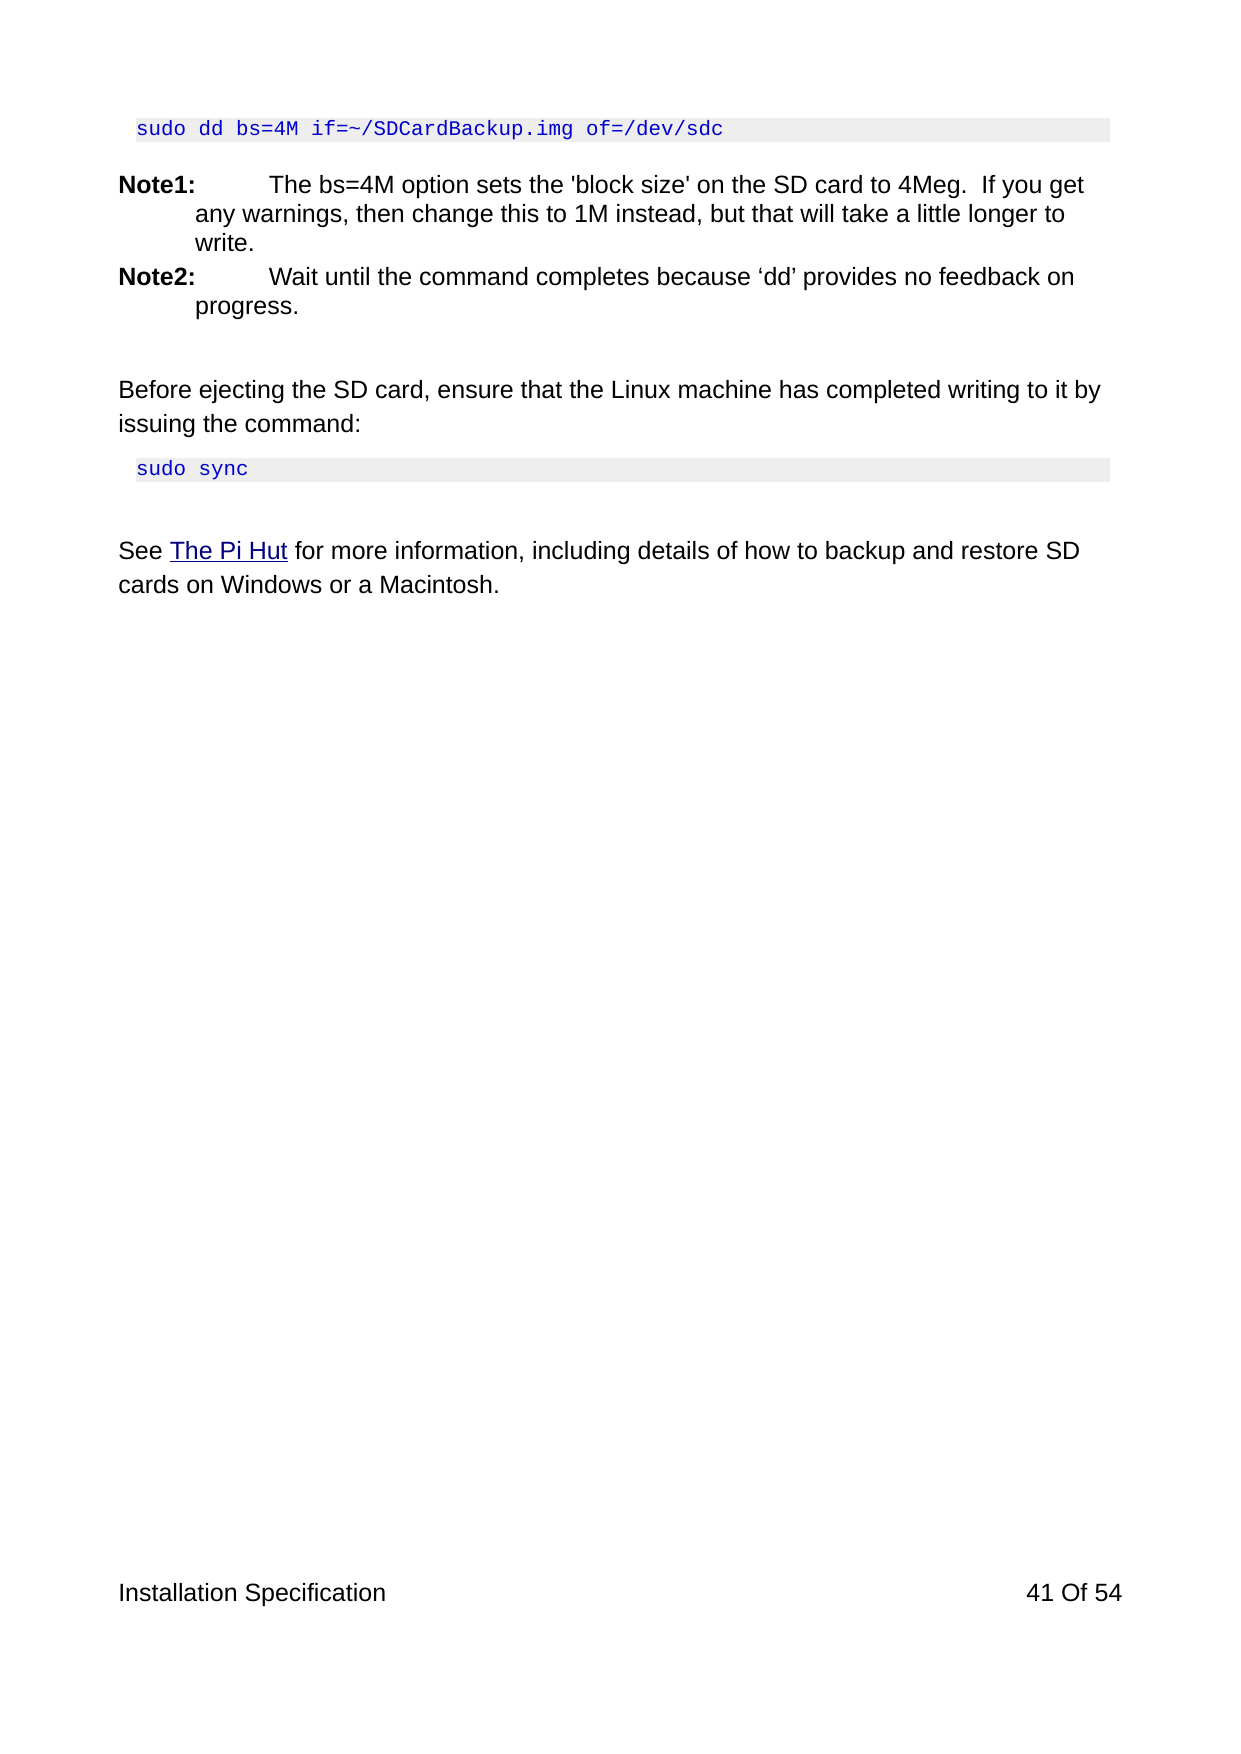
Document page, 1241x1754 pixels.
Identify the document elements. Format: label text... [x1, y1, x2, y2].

text sudo dd bs=4M if=~/SDCardBackup.img of=/dev/sdc [136, 118, 1110, 142]
text See The Pi Hut for more information, including details of how to backup and restore SD cards on Windows or a Macintosh. [118, 536, 1122, 599]
text Before ejecting the SD card, ensure that the Linux machine has completed writing to it by issuing the command: [118, 375, 1122, 438]
text sudo sync [136, 458, 1110, 482]
text Note2: Wait until the command completes because ‘dd’ provides no feedback on progress. [118, 262, 1122, 320]
text Note1: The bs=4M option sets the 'block size' on the SD card to 4Meg. If you get any warnings, then change this to 1M instead, but that will take a little longer to write. [118, 170, 1122, 256]
